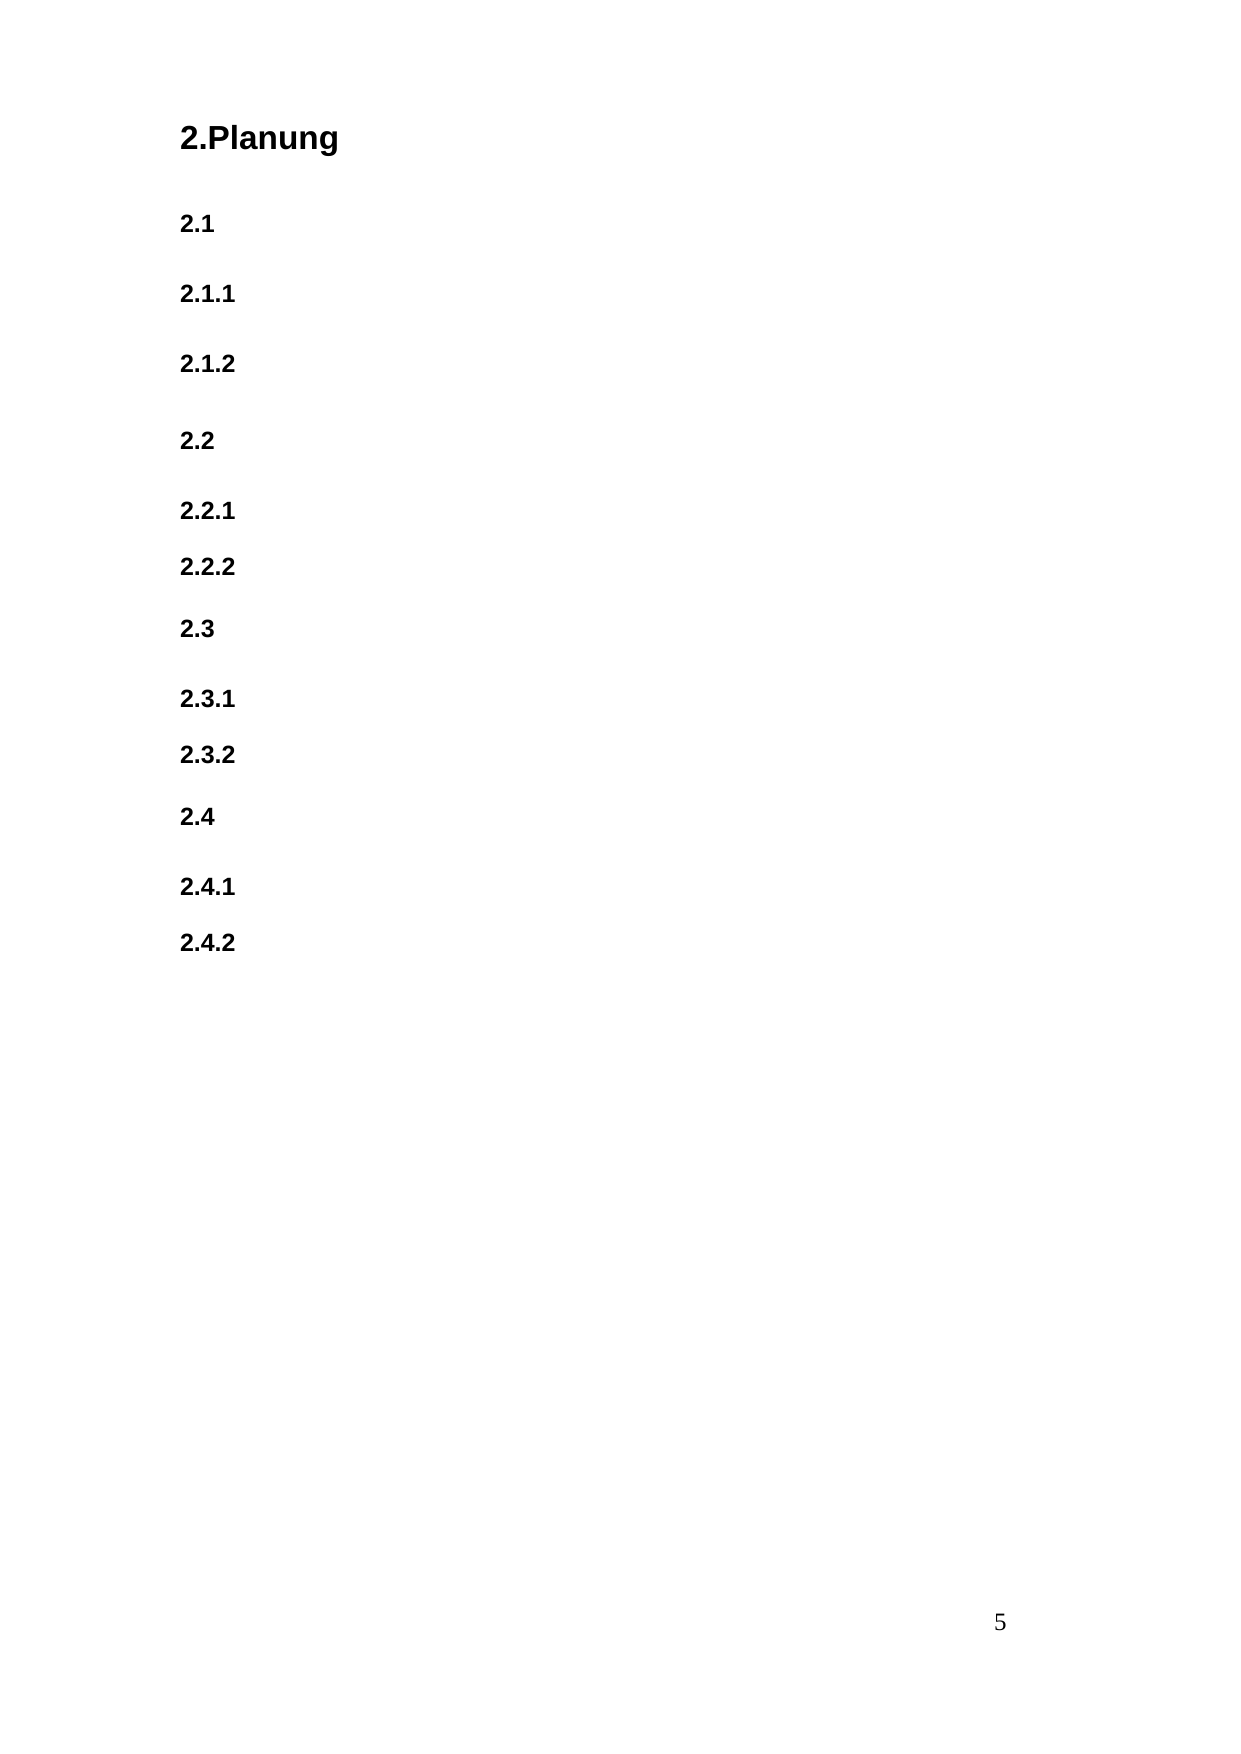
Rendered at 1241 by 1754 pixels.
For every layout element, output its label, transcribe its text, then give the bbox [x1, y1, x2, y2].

subtitle 2.2 [180, 426, 1006, 455]
subtitle 2.3 [180, 614, 1006, 643]
subtitle 2.3.1 [180, 684, 1006, 713]
subtitle 2.1 [180, 209, 1006, 238]
subtitle 2.4 [180, 802, 1006, 831]
subtitle 2.4.1 [180, 872, 1006, 901]
subtitle 2.Planung [180, 118, 1006, 157]
subtitle 2.2.2 [180, 552, 1006, 581]
subtitle 2.3.2 [180, 740, 1006, 769]
subtitle 2.2.1 [180, 496, 1006, 525]
subtitle 2.1.2 [180, 349, 1006, 378]
subtitle 2.4.2 [180, 928, 1006, 957]
subtitle 2.1.1 [180, 279, 1006, 308]
